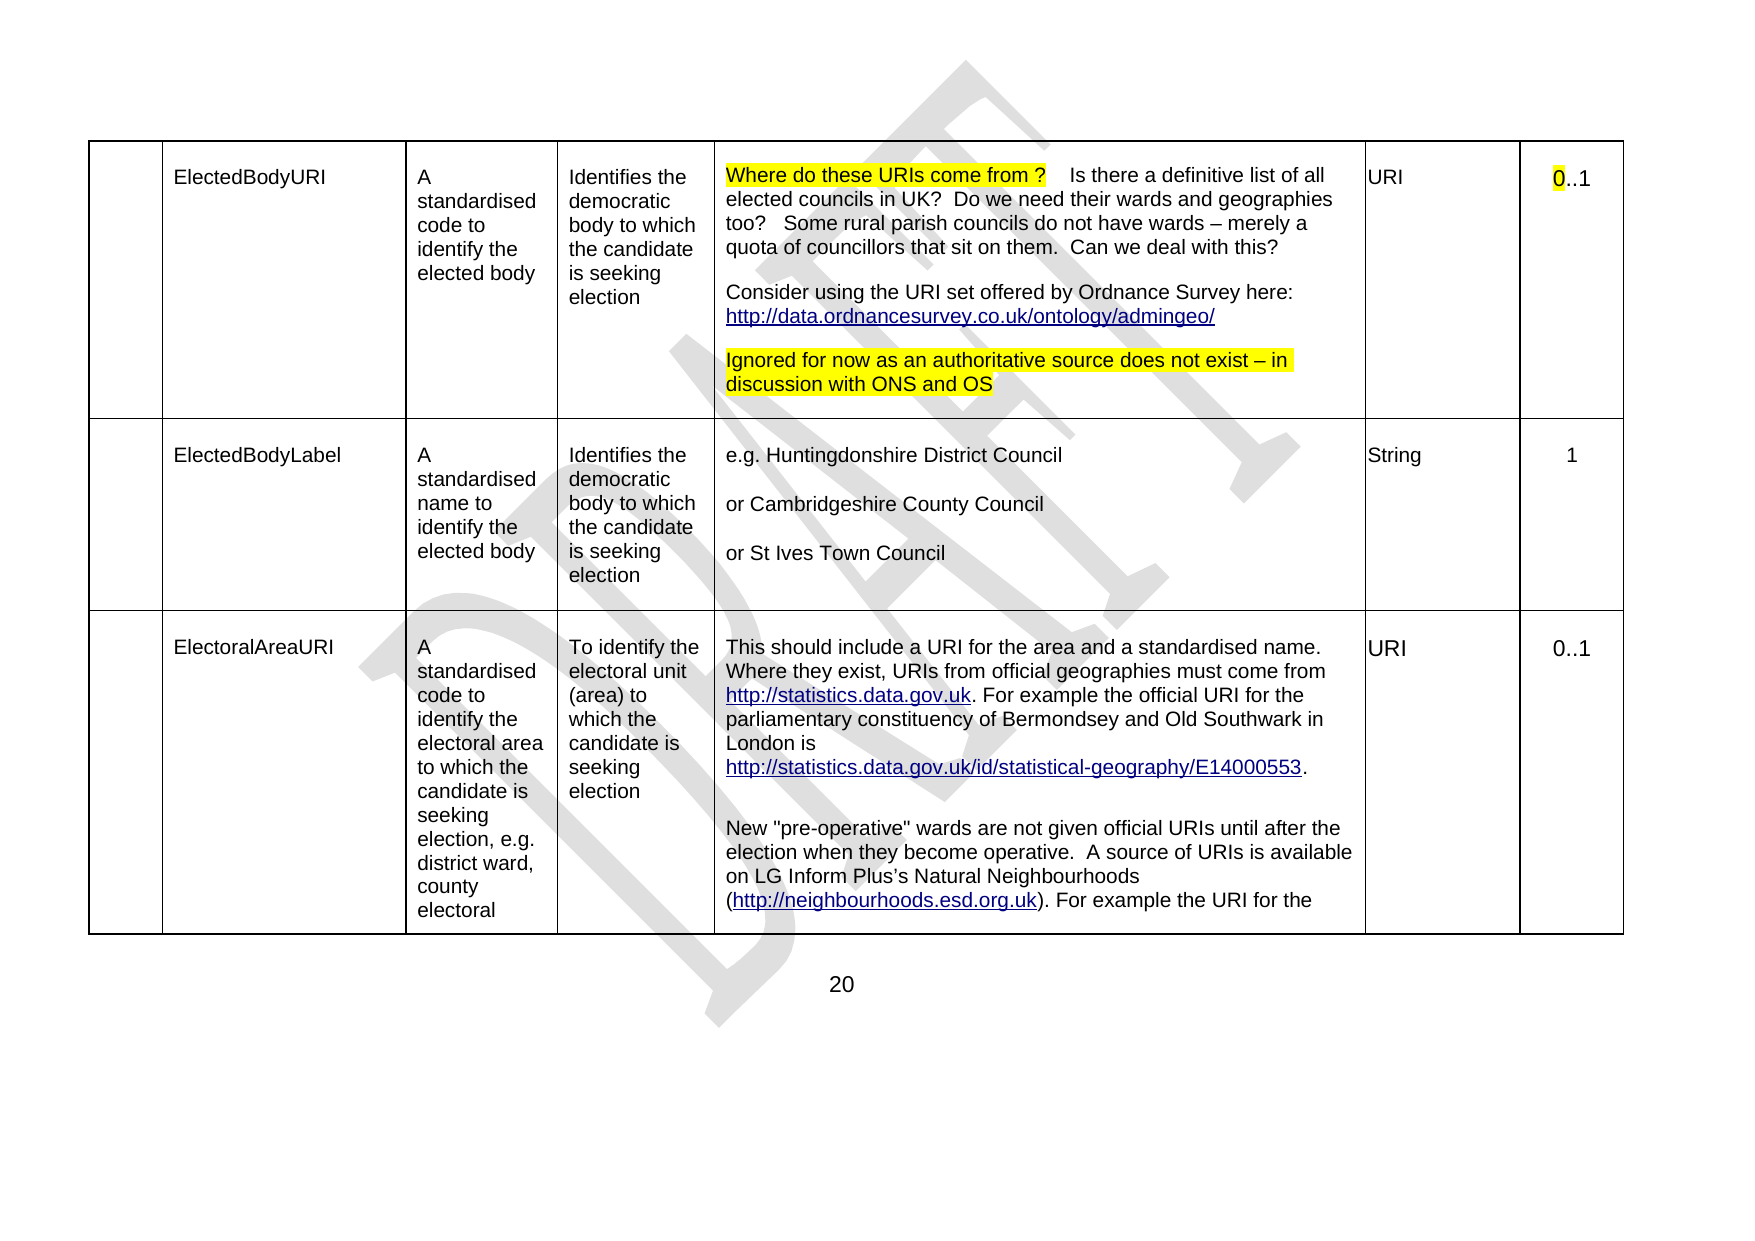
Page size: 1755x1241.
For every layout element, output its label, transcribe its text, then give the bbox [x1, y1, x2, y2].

table_cell Where do these URIs come from ? Is there a definitive list of all elected councils in UK? Do we need their wards and geographies too? Some rural parish councils do not have wards – merely a quota of councillors that sit on them. Can we deal with this? Consider using the URI set offered by Ordnance Survey here: http://data.ordnancesurvey.co.uk/ontology/admingeo/ Ignored for now as an authoritative source does not exist – in discussion with ONS and OS [715, 142, 1097, 418]
table_cell Identifies the democratic body to which the candidate is seeking election [558, 419, 714, 555]
table_cell ElectedBodyLabel [163, 419, 405, 610]
table_cell A standardised name to identify the elected body [407, 419, 557, 610]
table_cell e.g. Huntingdonshire District Council or Cambridgeshire County Council or St Ives Town Council [798, 419, 1109, 610]
table_cell [90, 142, 162, 418]
table_cell A standardised code to identify the electoral area to which the candidate is seeking election, e.g. district ward, county electoral division or parliamentary constituency [407, 686, 557, 933]
table_cell To identify the electoral unit (area) to which the candidate is seeking election [558, 671, 714, 933]
table_cell To identify the electoral unit (area) to which the candidate is seeking election [558, 837, 654, 933]
table_cell URI [1366, 142, 1519, 418]
table_cell [90, 611, 162, 933]
table_cell To identify the electoral unit (area) to which the candidate is seeking election [642, 611, 714, 675]
table_cell To identify the electoral unit (area) to which the candidate is seeking election [558, 611, 714, 780]
table_cell Identifies the democratic body to which the candidate is seeking election [558, 565, 603, 610]
table_cell URI [1366, 611, 1519, 933]
table_cell Where do these URIs come from ? Is there a definitive list of all elected councils in UK? Do we need their wards and geographies too? Some rural parish councils do not have wards – merely a quota of councillors that sit on them. Can we deal with this? Consider using the URI set offered by Ordnance Survey here: http://data.ordnancesurvey.co.uk/ontology/admingeo/ Ignored for now as an authoritative source does not exist – in discussion with ONS and OS [958, 142, 1365, 418]
table_cell Where do these URIs come from ? Is there a definitive list of all elected councils in UK? Do we need their wards and geographies too? Some rural parish councils do not have wards – merely a quota of councillors that sit on them. Can we deal with this? Consider using the URI set offered by Ordnance Survey here: http://data.ordnancesurvey.co.uk/ontology/admingeo/ Ignored for now as an authoritative source does not exist – in discussion with ONS and OS [879, 326, 998, 410]
table_cell 0..1 [1521, 611, 1623, 933]
table_cell e.g. Huntingdonshire District Council or Cambridgeshire County Council or St Ives Town Council [888, 561, 997, 610]
table_cell 0..1 [1521, 142, 1623, 418]
table_cell ElectoralAreaURI [163, 611, 405, 933]
table_cell This should include a URI for the area and a standardised name. Where they exist, URIs from official geographies must come from http://statistics.data.gov.uk. For example the official URI for the parliamentary constituency of Bermondsey and Old Southwark in London is http://statistics.data.gov.uk/id/statistical-geography/E14000553. New "pre-operative" wards are not given official URIs until after the election when they become operative. A source of URIs is available on LG Inform Plus’s Natural Neighbourhoods (http://neighbourhoods.esd.org.uk). For example the URI for the pre-operative ward of Clifton in Bristol is http://id.esd.org.uk/neighbourhood/NewWard-NewWard-9. This URI will redirect to that of the ward when it becomes operative and Natural Neighbourhoods will provide a link to the official ward URI when it becomes available. A search feature for URIs is offered by the LGA at http://uris.opendata.esd.org.uk/ We have not yet found an official source of County Council Divisions, although Ordnance Survey (OS) is planning a resource here. We are also in discussion with ONS to determine if they are able to include County Divisions alongside the District Wards that they already support. We are still researching the availability of a source of standardised names and URI identifiers for parish and town councils and also any wards within parishes and town councils if they exist. We are not aware of any URI source references for these and so (in such cases) the ElectoralAreaURI field should be left blank. [715, 611, 1365, 933]
table_cell String [1366, 419, 1519, 610]
table_cell e.g. Huntingdonshire District Council or Cambridgeshire County Council or St Ives Town Council [715, 419, 870, 610]
table_cell Identifies the democratic body to which the candidate is seeking election [558, 142, 714, 418]
table_cell A standardised code to identify the electoral area to which the candidate is seeking election, e.g. district ward, county electoral division or parliamentary constituency [417, 629, 557, 798]
table_cell Where do these URIs come from ? Is there a definitive list of all elected councils in UK? Do we need their wards and geographies too? Some rural parish councils do not have wards – merely a quota of councillors that sit on them. Can we deal with this? Consider using the URI set offered by Ordnance Survey here: http://data.ordnancesurvey.co.uk/ontology/admingeo/ Ignored for now as an authoritative source does not exist – in discussion with ONS and OS [968, 326, 1196, 418]
table_cell 1 [1521, 419, 1623, 610]
table_cell ElectedBodyURI [163, 142, 405, 418]
table_cell [90, 419, 162, 610]
table_cell e.g. Huntingdonshire District Council or Cambridgeshire County Council or St Ives Town Council [739, 419, 907, 580]
table_cell A standardised code to identify the elected body [407, 142, 557, 418]
table_cell Identifies the democratic body to which the candidate is seeking election [558, 496, 714, 610]
table_cell e.g. Huntingdonshire District Council or Cambridgeshire County Council or St Ives Town Council [988, 419, 1365, 610]
